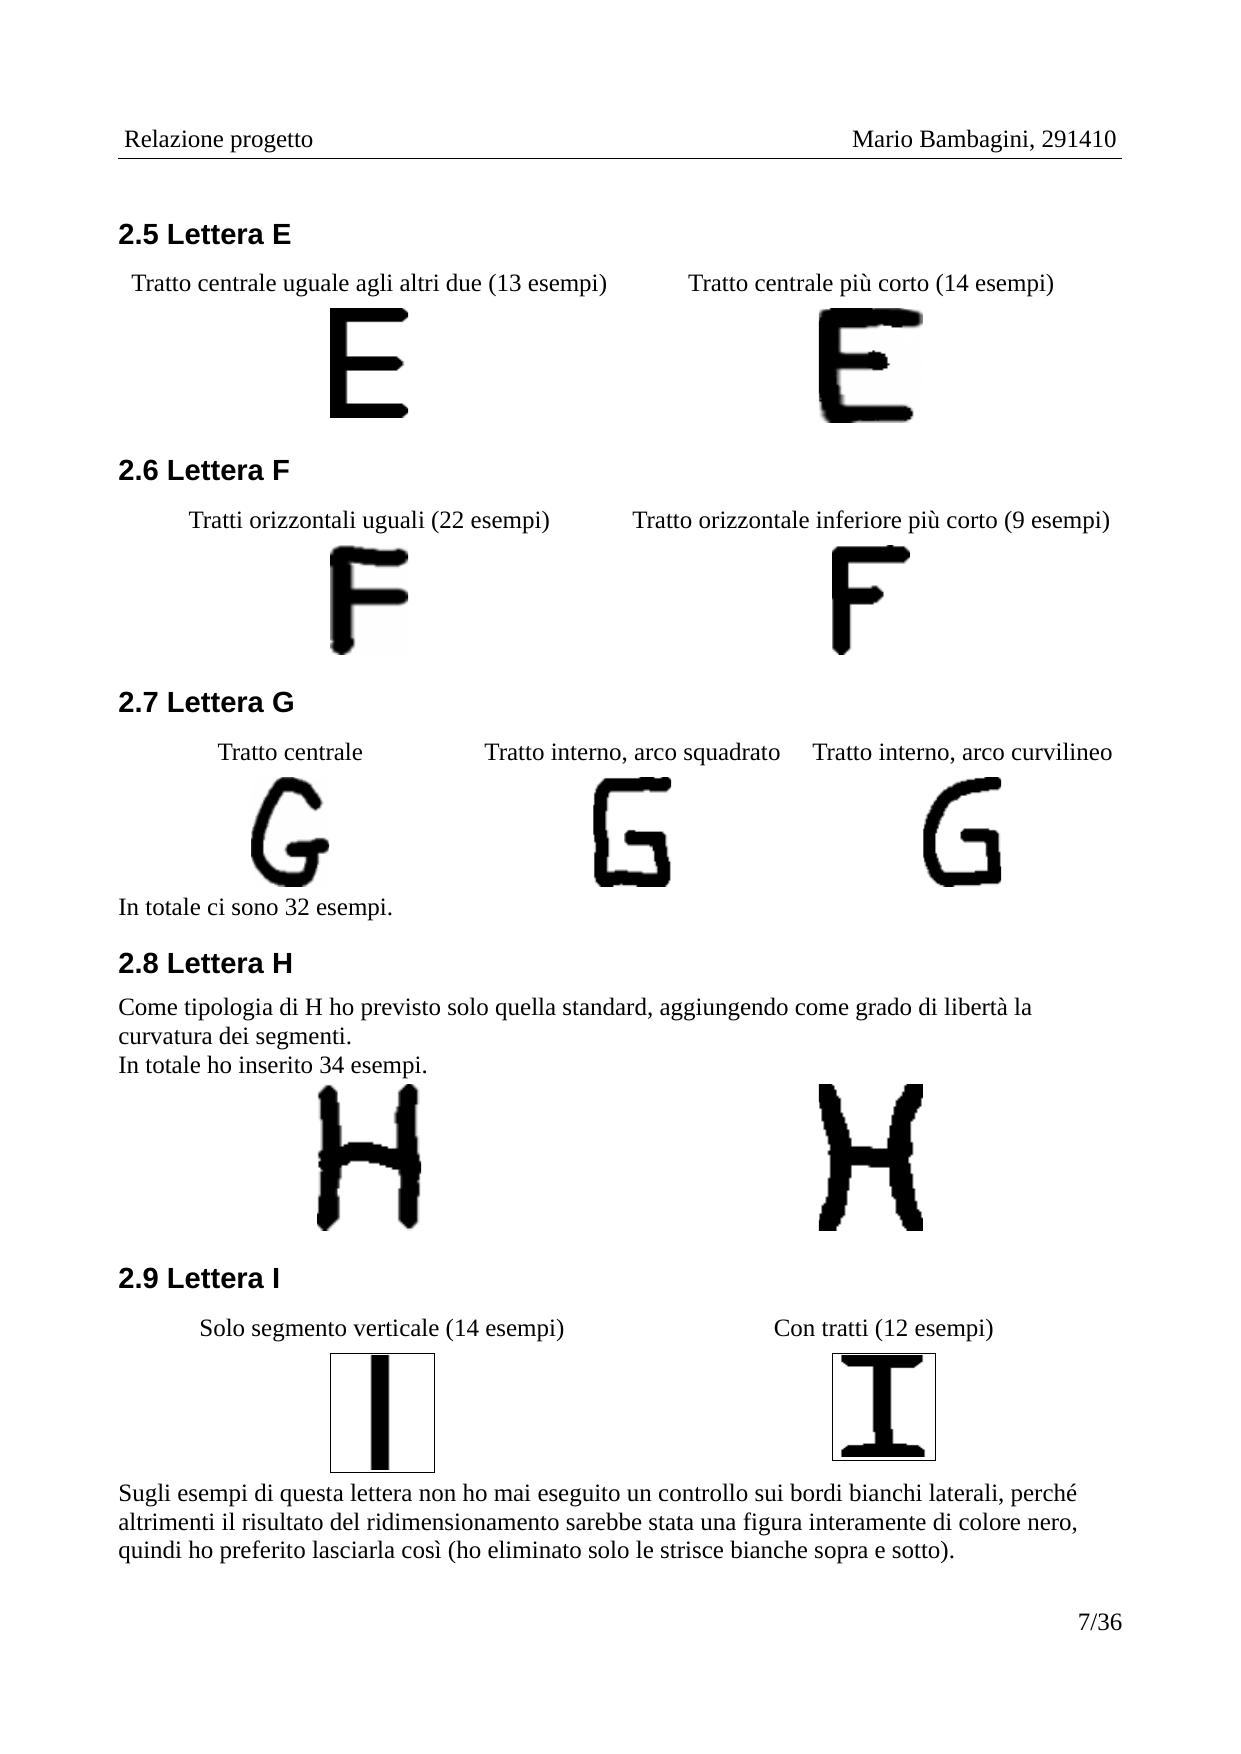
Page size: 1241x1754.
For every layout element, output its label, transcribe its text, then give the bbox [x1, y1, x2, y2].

table_cell [118, 303, 620, 428]
table_header Tratto orizzontale inferiore più corto (9 esempi) [620, 499, 1122, 539]
table_cell [620, 303, 1122, 428]
subtitle 2.9 Lettera I [118, 1261, 1122, 1294]
table_cell [620, 540, 1122, 660]
picture [332, 1355, 431, 1470]
table_cell [118, 540, 620, 660]
text In totale ci sono 32 esempi. [118, 892, 1122, 921]
table_cell [118, 1347, 645, 1478]
table_cell [462, 772, 803, 892]
text Come tipologia di H ho previsto solo quella standard, aggiungendo come grado di libertà la curvatura dei segmenti. [118, 992, 1122, 1050]
table_header Tratti orizzontali uguali (22 esempi) [118, 499, 620, 539]
picture [923, 777, 1002, 887]
table_header Tratto centrale [118, 731, 462, 772]
picture [251, 777, 330, 887]
picture [818, 308, 923, 423]
table_cell [645, 1347, 1122, 1478]
picture [832, 545, 910, 655]
table_header [620, 1079, 1122, 1236]
table_header Tratto centrale più corto (14 esempi) [620, 263, 1122, 303]
picture [317, 1084, 422, 1231]
picture [330, 308, 409, 418]
table_header Solo segmento verticale (14 esempi) [118, 1307, 645, 1347]
picture [834, 1355, 933, 1457]
subtitle 2.7 Lettera G [118, 685, 1122, 719]
picture [330, 545, 409, 655]
table_header Tratto interno, arco squadrato [462, 731, 803, 772]
table_header Tratto interno, arco curvilineo [803, 731, 1122, 772]
subtitle 2.5 Lettera E [118, 217, 1122, 250]
table_cell [803, 772, 1122, 892]
table_header Tratto centrale uguale agli altri due (13 esempi) [118, 263, 620, 303]
text Sugli esempi di questa lettera non ho mai eseguito un controllo sui bordi bianchi laterali, perché altrimenti il risultato del ridimensionamento sarebbe stata una figura interamente di colore nero, quindi ho preferito lasciarla così (ho eliminato solo le strisce bianche sopra e sotto). [118, 1478, 1122, 1564]
picture [593, 777, 672, 887]
subtitle 2.8 Lettera H [118, 946, 1122, 980]
picture [818, 1084, 923, 1231]
table_cell [118, 772, 462, 892]
subtitle 2.6 Lettera F [118, 453, 1122, 487]
table_header [118, 1079, 620, 1236]
text In totale ho inserito 34 esempi. [118, 1050, 1122, 1078]
table_header Con tratti (12 esempi) [645, 1307, 1122, 1347]
